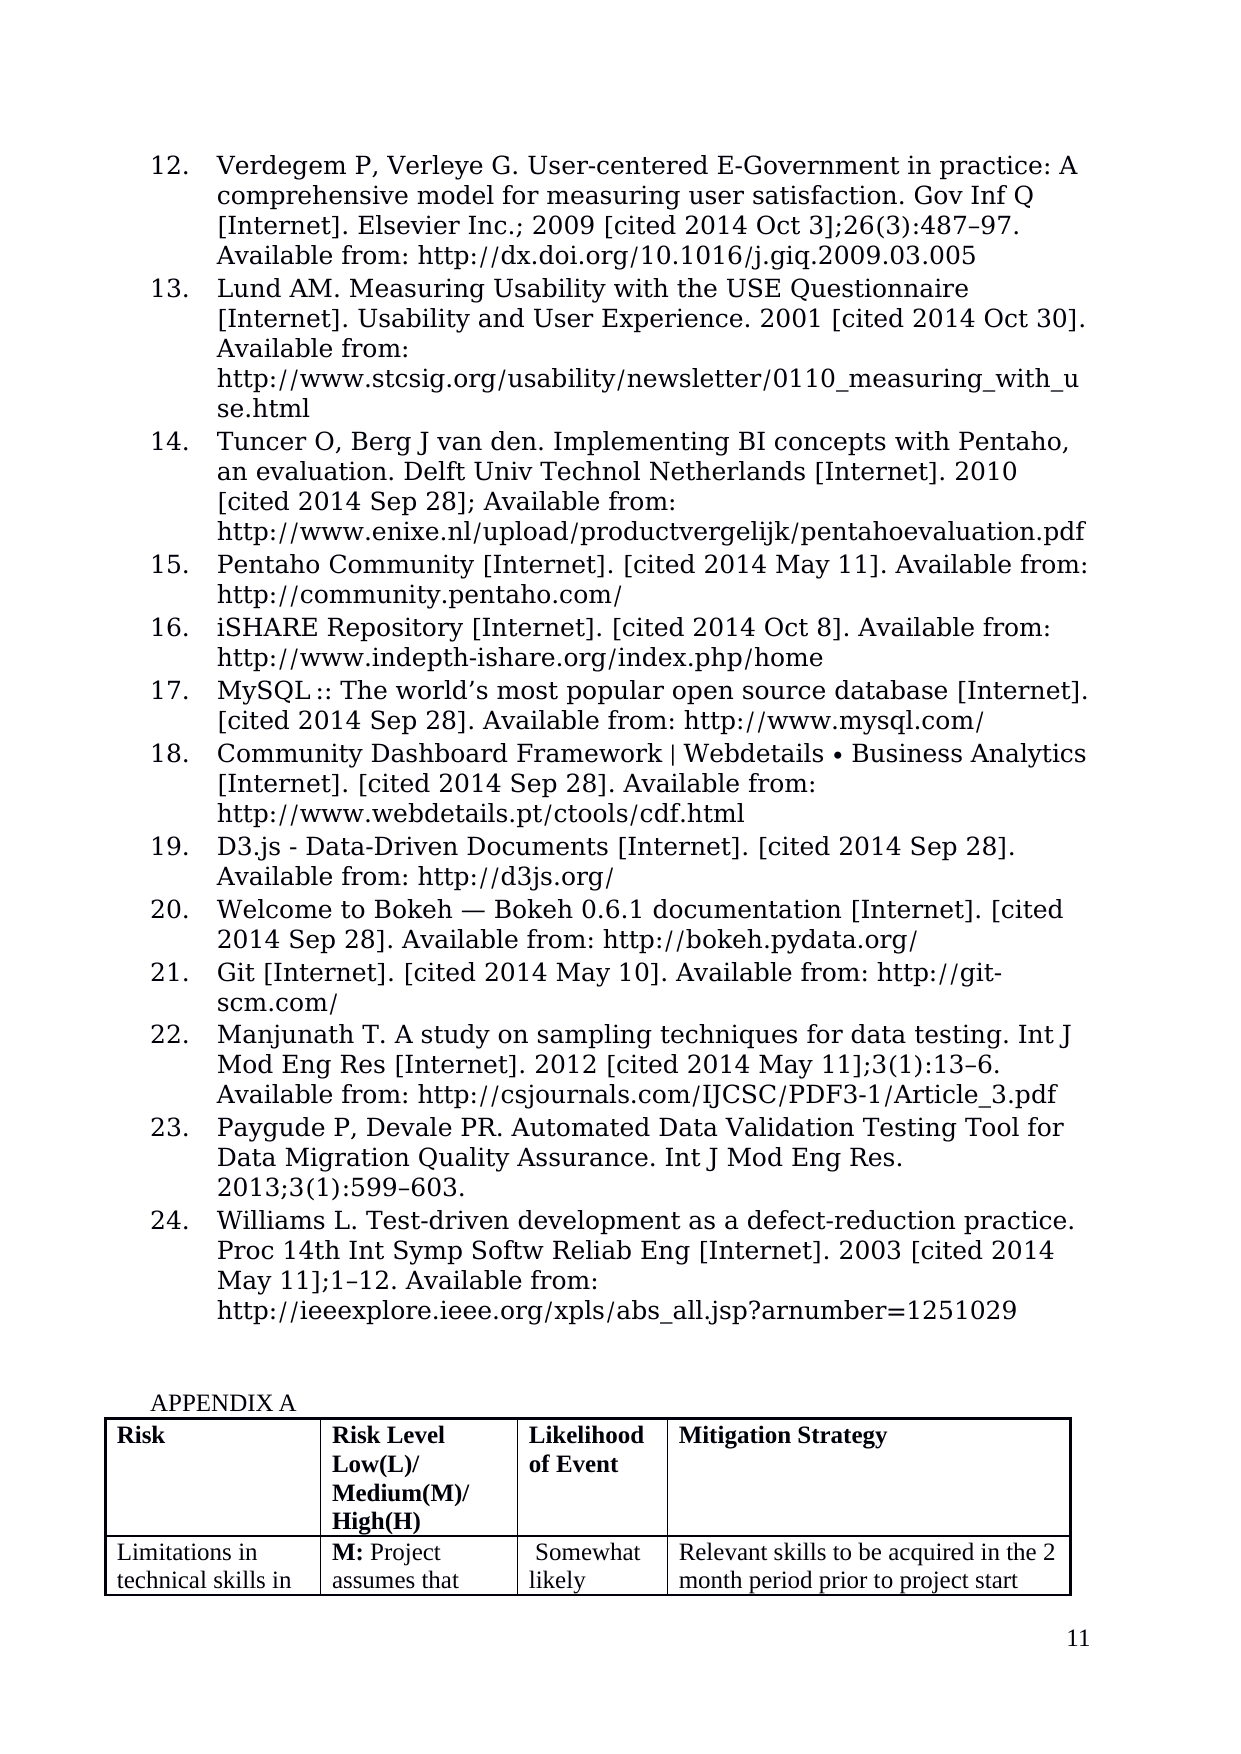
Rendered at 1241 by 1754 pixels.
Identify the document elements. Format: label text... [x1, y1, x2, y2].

table_header Mitigation Strategy [668, 1420, 1069, 1535]
table_cell M: Project assumes that [321, 1537, 517, 1594]
text 17. MySQL :: The world’s most popular open source database [Internet]. [cited 2014 Sep 28]. Available from: http://www.mysql.com/ [150, 674, 1090, 734]
text 15. Pentaho Community [Internet]. [cited 2014 May 11]. Available from: http://community.pentaho.com/ [150, 549, 1090, 609]
text 24. Williams L. Test-driven development as a defect-reduction practice. Proc 14th Int Symp Softw Reliab Eng [Internet]. 2003 [cited 2014 May 11];1–12. Available from: http://ieeexplore.ieee.org/xpls/abs_all.jsp?arnumber=1251029 [150, 1205, 1090, 1325]
text 22. Manjunath T. A study on sampling techniques for data testing. Int J Mod Eng Res [Internet]. 2012 [cited 2014 May 11];3(1):13–6. Available from: http://csjournals.com/IJCSC/PDF3-1/Article_3.pdf [150, 1019, 1090, 1109]
table_cell Limitations in technical skills in [107, 1537, 320, 1594]
table_cell Relevant skills to be acquired in the 2 month period prior to project start [668, 1537, 1069, 1594]
text 14. Tuncer O, Berg J van den. Implementing BI concepts with Pentaho, an evaluation. Delft Univ Technol Netherlands [Internet]. 2010 [cited 2014 Sep 28]; Available from: http://www.enixe.nl/upload/productvergelijk/pentahoevaluation.pdf [150, 426, 1090, 546]
text 12. Verdegem P, Verleye G. User-centered E-Government in practice: A comprehensive model for measuring user satisfaction. Gov Inf Q [Internet]. Elsevier Inc.; 2009 [cited 2014 Oct 3];26(3):487–97. Available from: http://dx.doi.org/10.1016/j.giq.2009.03.005 [150, 150, 1090, 270]
table_cell Somewhat likely [518, 1537, 667, 1594]
table_header Likelihood of Event [518, 1420, 667, 1535]
text 18. Community Dashboard Framework | Webdetails • Business Analytics [Internet]. [cited 2014 Sep 28]. Available from: http://www.webdetails.pt/ctools/cdf.html [150, 737, 1090, 827]
text APPENDIX A [150, 1388, 1090, 1417]
text 23. Paygude P, Devale PR. Automated Data Validation Testing Tool for Data Migration Quality Assurance. Int J Mod Eng Res. 2013;3(1):599–603. [150, 1112, 1090, 1202]
text 21. Git [Internet]. [cited 2014 May 10]. Available from: http://git-scm.com/ [150, 956, 1090, 1016]
text 16. iSHARE Repository [Internet]. [cited 2014 Oct 8]. Available from: http://www.indepth-ishare.org/index.php/home [150, 612, 1090, 672]
table_header Risk [107, 1420, 320, 1535]
text 13. Lund AM. Measuring Usability with the USE Questionnaire [Internet]. Usability and User Experience. 2001 [cited 2014 Oct 30]. Available from: http://www.stcsig.org/usability/newsletter/0110_measuring_with_use.html [150, 273, 1090, 423]
text 19. D3.js - Data-Driven Documents [Internet]. [cited 2014 Sep 28]. Available from: http://d3js.org/ [150, 830, 1090, 890]
table_header Risk Level Low(L)/Medium(M)/High(H) [321, 1420, 517, 1535]
text 20. Welcome to Bokeh — Bokeh 0.6.1 documentation [Internet]. [cited 2014 Sep 28]. Available from: http://bokeh.pydata.org/ [150, 893, 1090, 953]
